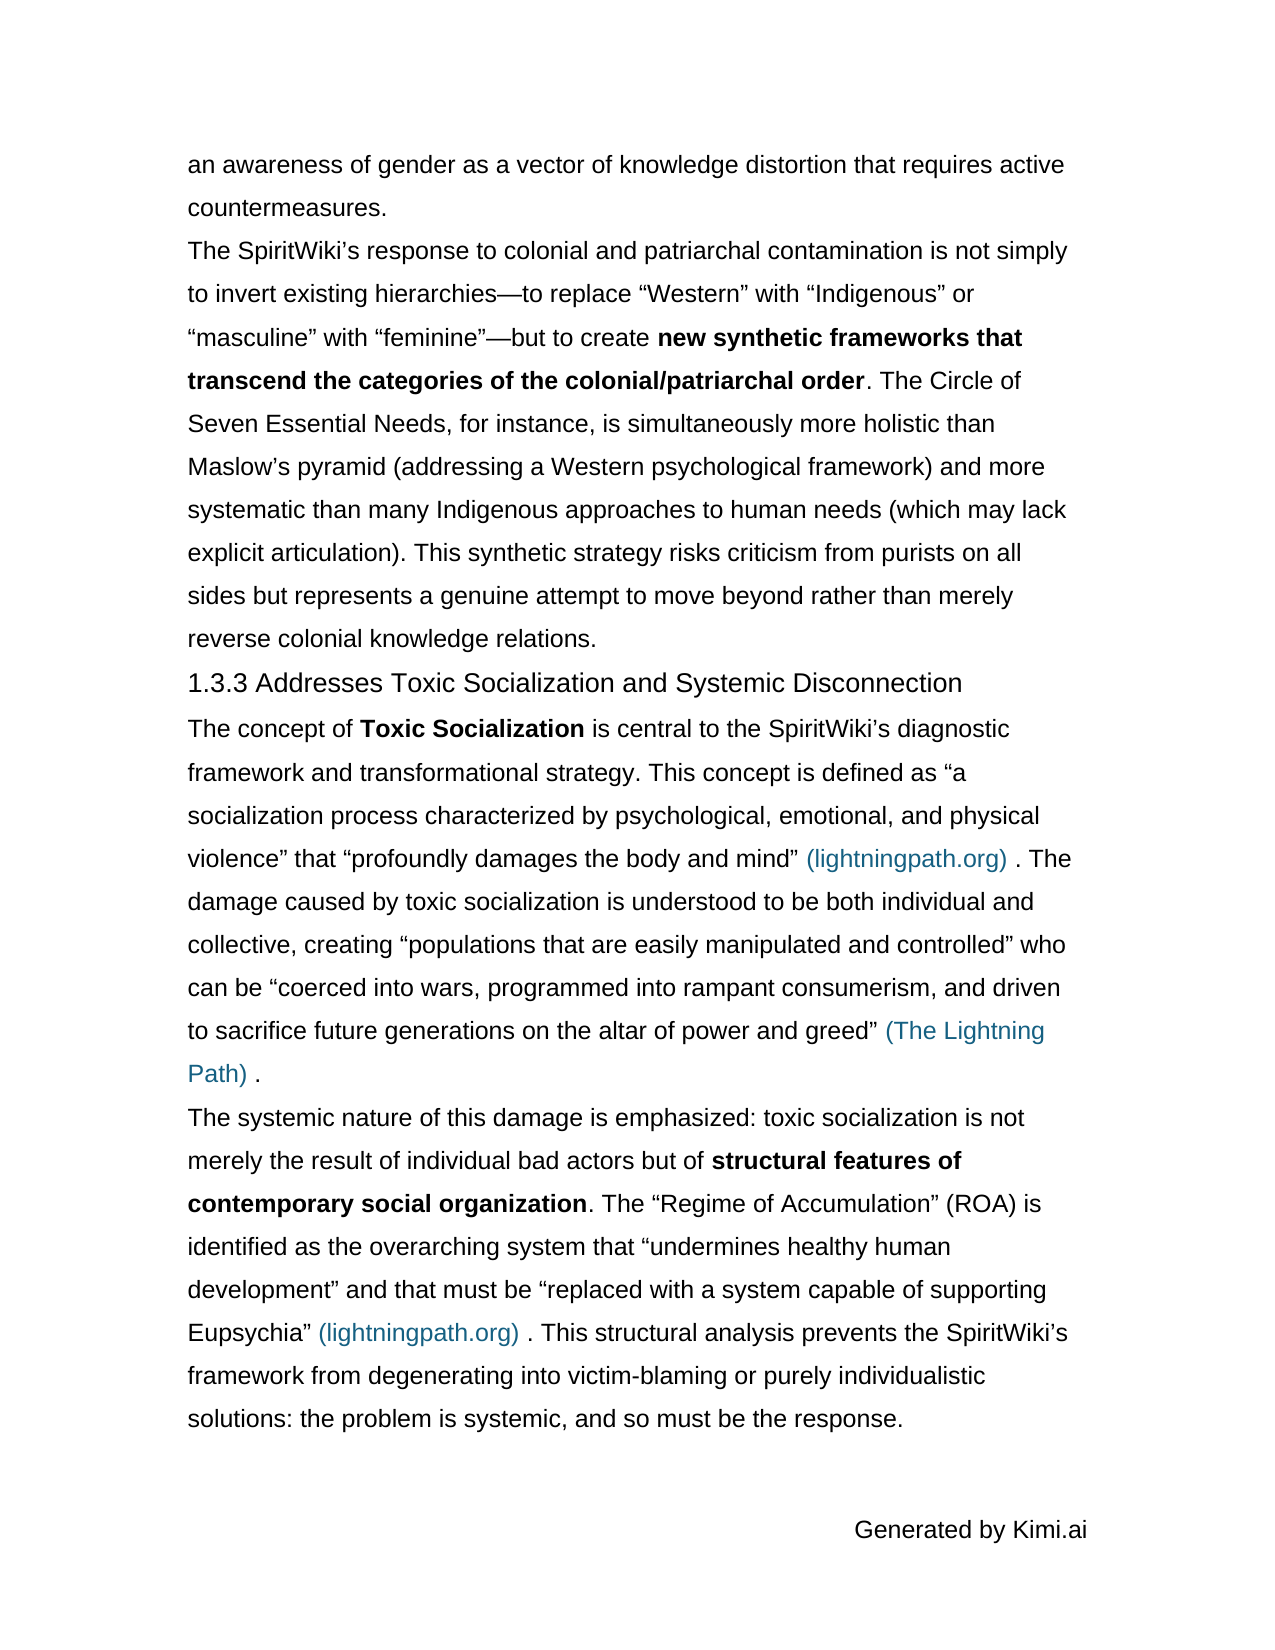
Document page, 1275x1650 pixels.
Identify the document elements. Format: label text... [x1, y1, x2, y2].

text The concept of Toxic Socialization is central to the SpiritWiki’s diagnostic framework and transformational strategy. This concept is defined as “a socialization process characterized by psychological, emotional, and physical violence” that “profoundly damages the body and mind” (lightningpath.org) . The damage caused by toxic socialization is understood to be both individual and collective, creating “populations that are easily manipulated and controlled” who can be “coerced into wars, programmed into rampant consumerism, and driven to sacrifice future generations on the altar of power and greed” (The Lightning Path) . [187, 714, 1087, 1088]
text The SpiritWiki’s response to colonial and patriarchal contamination is not simply to invert existing hierarchies—to replace “Western” with “Indigenous” or “masculine” with “feminine”—but to create new synthetic frameworks that transcend the categories of the colonial/patriarchal order. The Circle of Seven Essential Needs, for instance, is simultaneously more holistic than Maslow’s pyramid (addressing a Western psychological framework) and more systematic than many Indigenous approaches to human needs (which may lack explicit articulation). This synthetic strategy risks criticism from purists on all sides but represents a genuine attempt to move beyond rather than merely reverse colonial knowledge relations. [187, 236, 1087, 653]
subtitle 1.3.3 Addresses Toxic Socialization and Systemic Disconnection [187, 667, 1087, 699]
text The systemic nature of this damage is emphasized: toxic socialization is not merely the result of individual bad actors but of structural features of contemporary social organization. The “Regime of Accumulation” (ROA) is identified as the overarching system that “undermines healthy human development” and that must be “replaced with a system capable of supporting Eupsychia” (lightningpath.org) . This structural analysis prevents the SpiritWiki’s framework from degenerating into victim-blaming or purely individualistic solutions: the problem is systemic, and so must be the response. [187, 1102, 1087, 1433]
text an awareness of gender as a vector of knowledge distortion that requires active countermeasures. [187, 150, 1087, 222]
